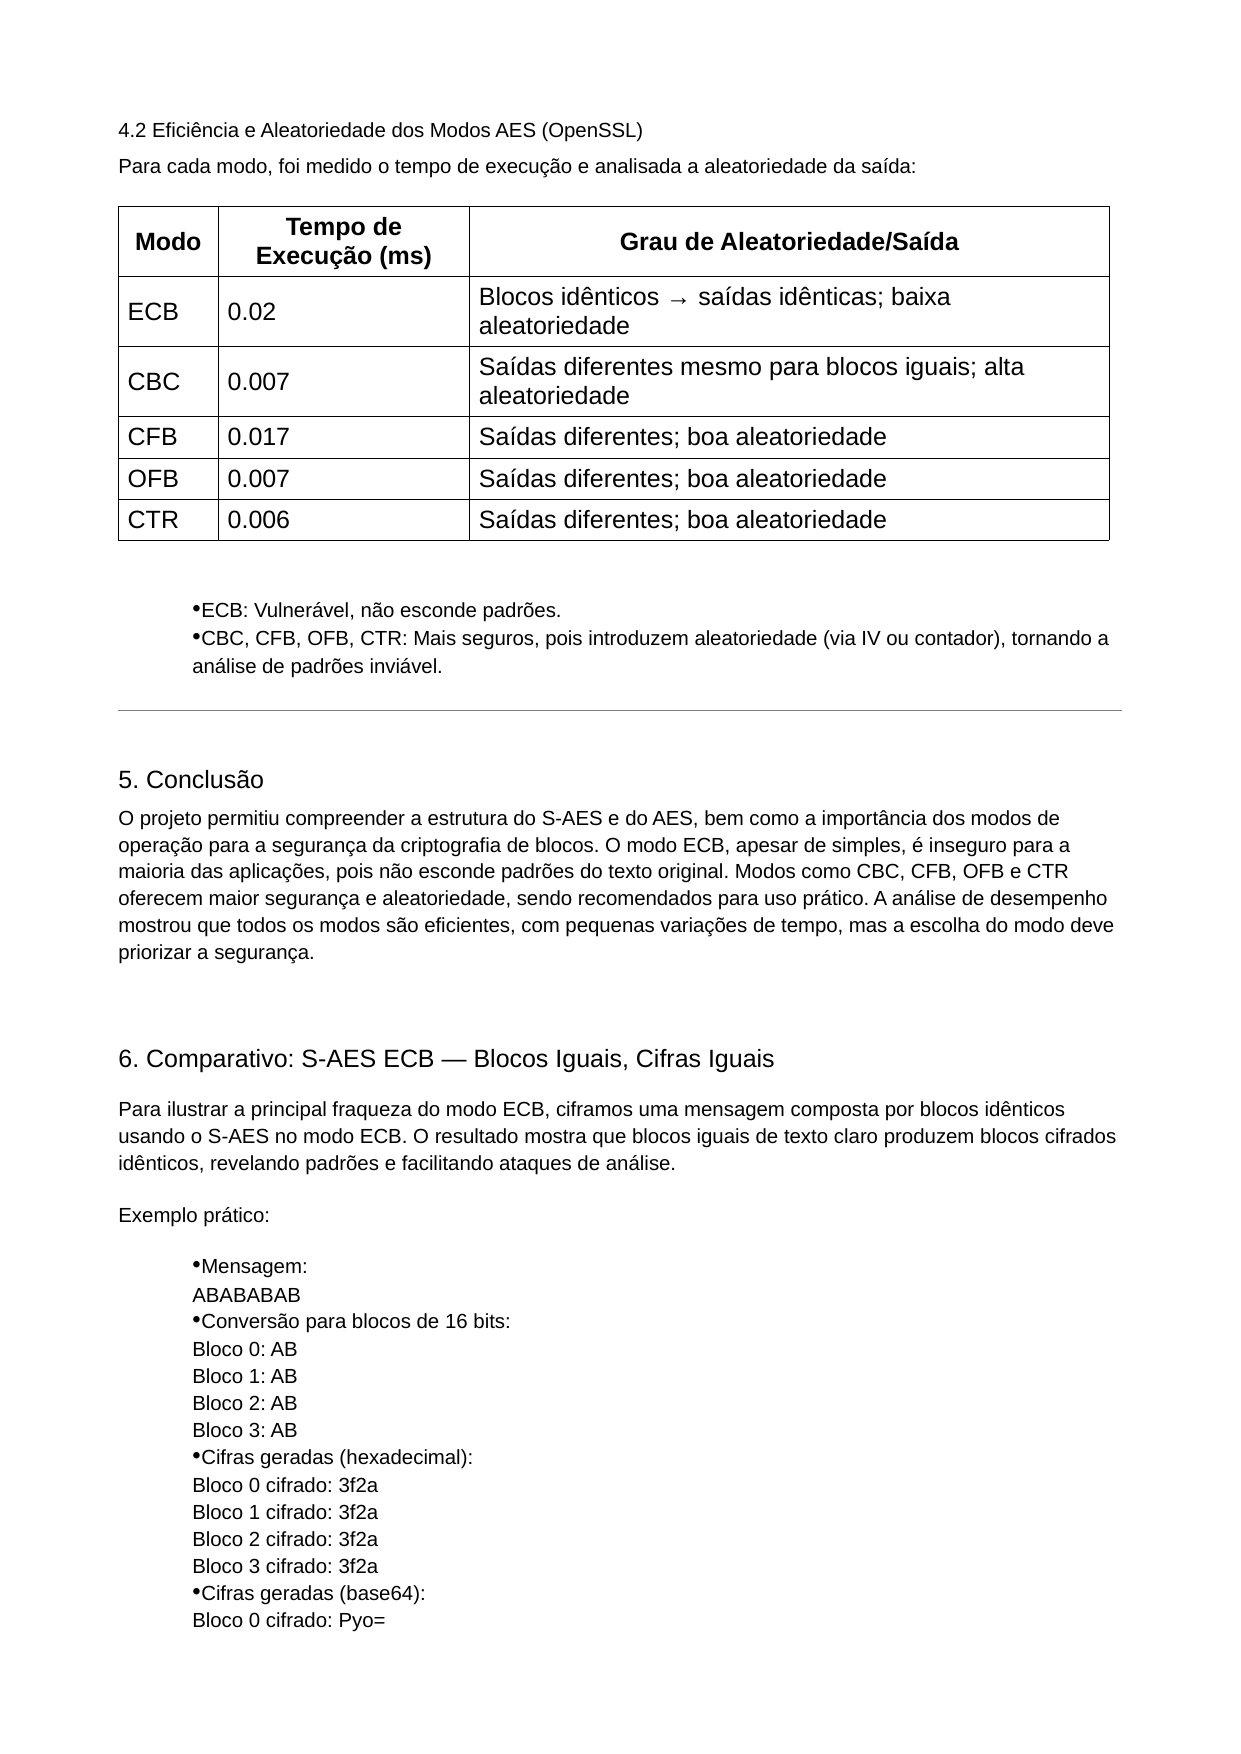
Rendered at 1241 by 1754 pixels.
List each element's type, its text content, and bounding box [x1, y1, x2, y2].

table_cell Saídas diferentes; boa aleatoriedade [470, 459, 1109, 499]
list Cifras geradas (base64): Bloco 0 cifrado: Pyo= [118, 1581, 1122, 1632]
subtitle 4.2 Eficiência e Aleatoriedade dos Modos AES (OpenSSL) [118, 118, 1122, 141]
table_cell OFB [119, 459, 218, 499]
list Conversão para blocos de 16 bits: Bloco 0: AB Bloco 1: AB Bloco 2: AB Bloco 3: AB [118, 1310, 1122, 1442]
text O projeto permitiu compreender a estrutura do S-AES e do AES, bem como a importância dos modos de operação para a segurança da criptografia de blocos. O modo ECB, apesar de simples, é inseguro para a maioria das aplicações, pois não esconde padrões do texto original. Modos como CBC, CFB, OFB e CTR oferecem maior segurança e aleatoriedade, sendo recomendados para uso prático. A análise de desempenho mostrou que todos os modos são eficientes, com pequenas variações de tempo, mas a escolha do modo deve priorizar a segurança. [118, 806, 1122, 963]
list ECB: Vulnerável, não esconde padrões. [118, 598, 1122, 623]
table_header Tempo de Execução (ms) [219, 207, 469, 276]
table_cell ECB [119, 277, 218, 346]
table_header Grau de Aleatoriedade/Saída [470, 207, 1109, 276]
list Cifras geradas (hexadecimal): Bloco 0 cifrado: 3f2a Bloco 1 cifrado: 3f2a Bloco 2 cifrado: 3f2a Bloco 3 cifrado: 3f2a [118, 1445, 1122, 1577]
list Mensagem: ABABABAB [118, 1255, 1122, 1306]
table_cell Saídas diferentes mesmo para blocos iguais; alta aleatoriedade [470, 347, 1109, 416]
table_cell Saídas diferentes; boa aleatoriedade [470, 417, 1109, 457]
table_cell 0.006 [219, 500, 469, 540]
table_header Modo [119, 207, 218, 276]
list CBC, CFB, OFB, CTR: Mais seguros, pois introduzem aleatoriedade (via IV ou contador), tornando a análise de padrões inviável. [118, 626, 1122, 678]
table_cell CFB [119, 417, 218, 457]
text Exemplo prático: [118, 1203, 1122, 1226]
text Para ilustrar a principal fraqueza do modo ECB, ciframos uma mensagem composta por blocos idênticos usando o S-AES no modo ECB. O resultado mostra que blocos iguais de texto claro produzem blocos cifrados idênticos, revelando padrões e facilitando ataques de análise. [118, 1097, 1122, 1174]
table_cell CBC [119, 347, 218, 416]
table_cell Saídas diferentes; boa aleatoriedade [470, 500, 1109, 540]
table_cell CTR [119, 500, 218, 540]
subtitle 5. Conclusão [118, 765, 1122, 794]
table_cell 0.017 [219, 417, 469, 457]
table_cell 0.02 [219, 277, 469, 346]
text Para cada modo, foi medido o tempo de execução e analisada a aleatoriedade da saída: [118, 154, 1122, 177]
table_cell 0.007 [219, 459, 469, 499]
table_cell Blocos idênticos → saídas idênticas; baixa aleatoriedade [470, 277, 1109, 346]
subtitle 6. Comparativo: S-AES ECB — Blocos Iguais, Cifras Iguais [118, 1043, 1122, 1072]
table_cell 0.007 [219, 347, 469, 416]
